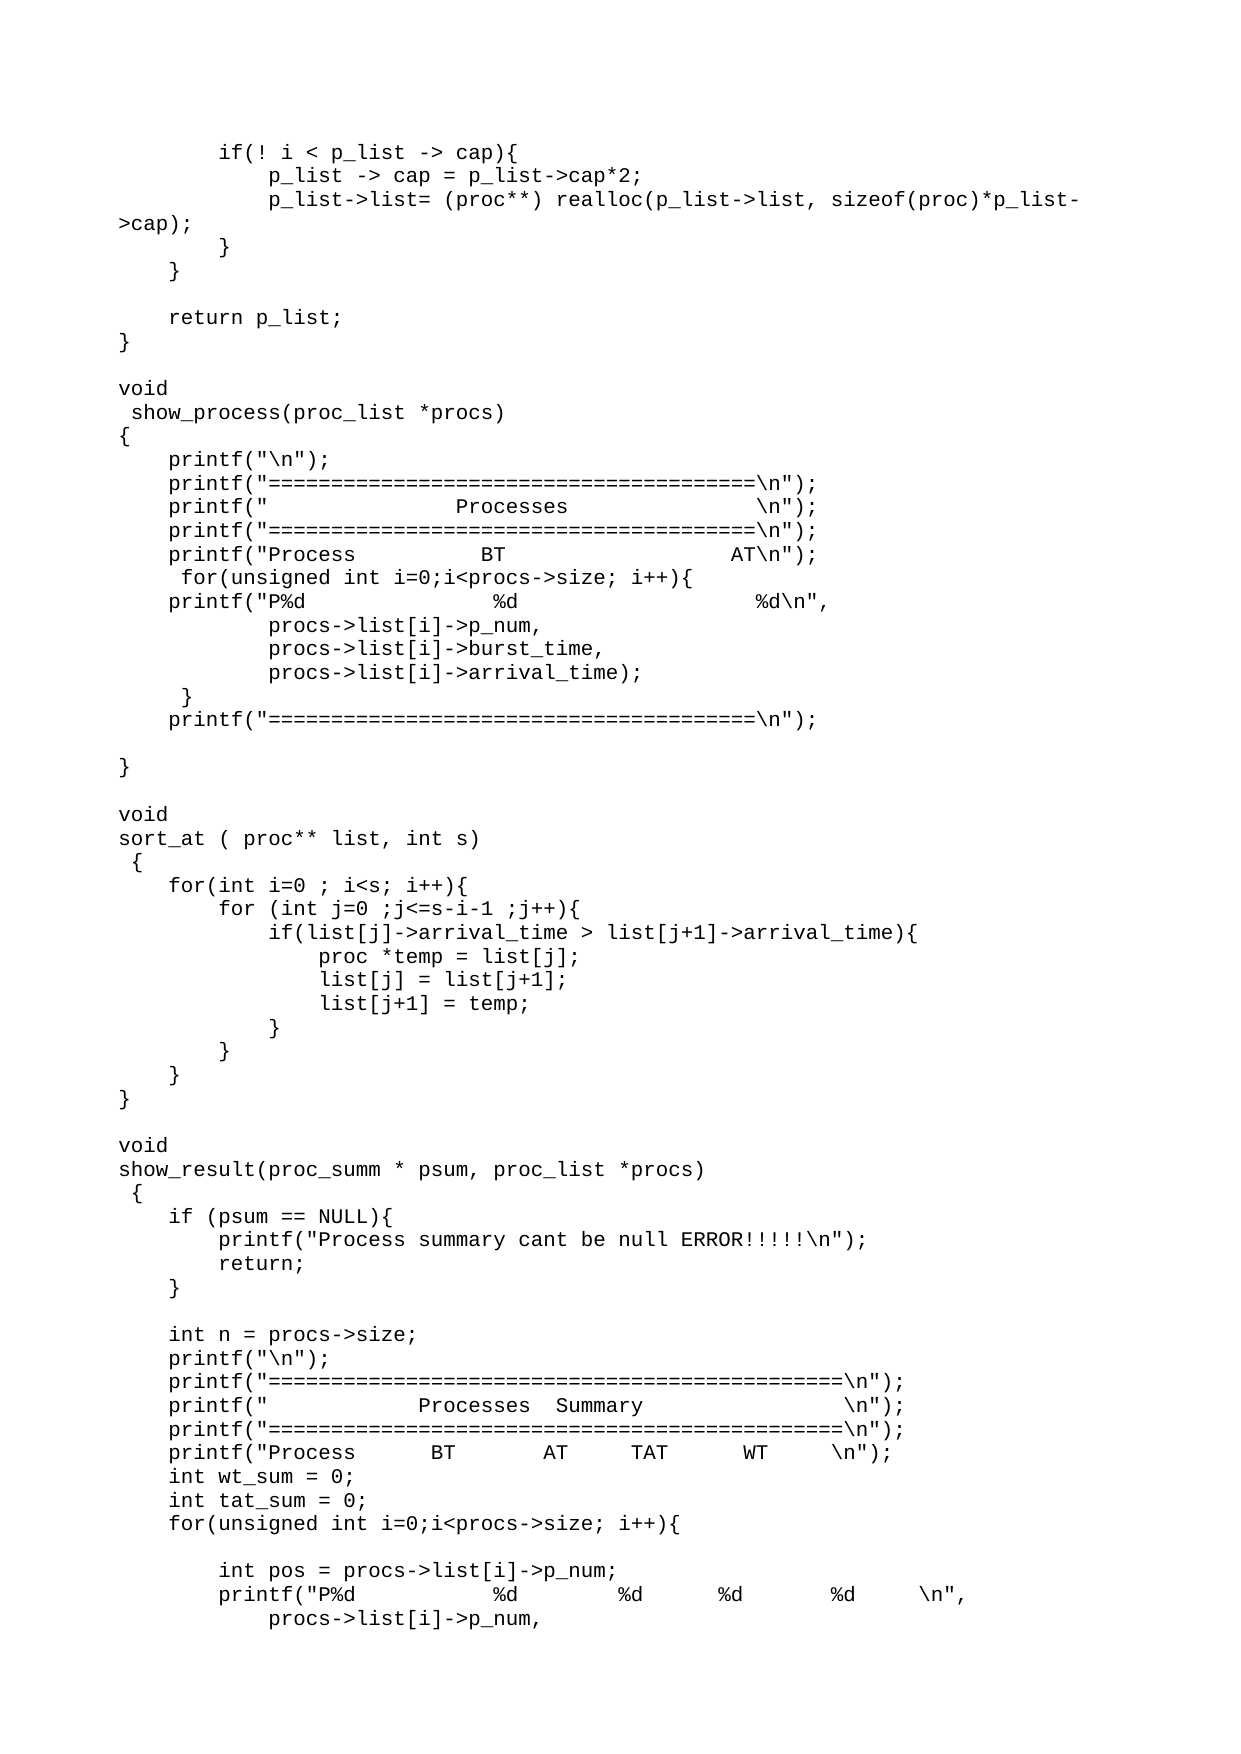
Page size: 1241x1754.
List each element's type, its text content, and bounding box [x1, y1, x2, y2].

text for (int j=0 ;j<=s-i-1 ;j++){ [118, 898, 1122, 922]
text { [118, 851, 1122, 875]
text void [118, 804, 1122, 827]
text procs->list[i]->p_num, [118, 1608, 1122, 1631]
text if (psum == NULL){ [118, 1206, 1122, 1229]
text } [118, 686, 1122, 709]
text printf("==============================================\n"); [118, 1371, 1122, 1395]
text } [118, 1040, 1122, 1064]
text p_list->list= (proc**) realloc(p_list->list, sizeof(proc)*p_list->cap); [118, 189, 1122, 236]
text return; [118, 1253, 1122, 1277]
text printf("Process BT AT TAT WT \n"); [118, 1442, 1122, 1466]
text for(int i=0 ; i<s; i++){ [118, 875, 1122, 898]
text } [118, 1277, 1122, 1300]
text printf("Process summary cant be null ERROR!!!!!\n"); [118, 1229, 1122, 1253]
text } [118, 1088, 1122, 1111]
text void [118, 1135, 1122, 1158]
text if(list[j]->arrival_time > list[j+1]->arrival_time){ [118, 922, 1122, 946]
text p_list -> cap = p_list->cap*2; [118, 165, 1122, 189]
text } [118, 331, 1122, 354]
text for(unsigned int i=0;i<procs->size; i++){ [118, 567, 1122, 591]
text { [118, 1182, 1122, 1206]
text printf("==============================================\n"); [118, 1419, 1122, 1442]
text show_result(proc_summ * psum, proc_list *procs) [118, 1158, 1122, 1182]
text show_process(proc_list *procs) [118, 402, 1122, 426]
text printf(" Processes \n"); [118, 496, 1122, 520]
text printf("=======================================\n"); [118, 520, 1122, 544]
text return p_list; [118, 307, 1122, 331]
text for(unsigned int i=0;i<procs->size; i++){ [118, 1513, 1122, 1537]
text printf("Process BT AT\n"); [118, 544, 1122, 567]
text list[j] = list[j+1]; [118, 969, 1122, 993]
text proc *temp = list[j]; [118, 946, 1122, 969]
text int wt_sum = 0; [118, 1466, 1122, 1489]
text { [118, 426, 1122, 449]
text printf(" Processes Summary \n"); [118, 1395, 1122, 1419]
text if(! i < p_list -> cap){ [118, 142, 1122, 165]
text sort_at ( proc** list, int s) [118, 827, 1122, 851]
text void [118, 378, 1122, 402]
text printf("=======================================\n"); [118, 709, 1122, 733]
text printf("\n"); [118, 1348, 1122, 1371]
text } [118, 757, 1122, 780]
text printf("\n"); [118, 449, 1122, 473]
text int tat_sum = 0; [118, 1489, 1122, 1513]
text int n = procs->size; [118, 1324, 1122, 1348]
text procs->list[i]->burst_time, [118, 638, 1122, 662]
text } [118, 1017, 1122, 1040]
text procs->list[i]->arrival_time); [118, 662, 1122, 686]
text printf("P%d %d %d %d %d \n", [118, 1584, 1122, 1608]
text list[j+1] = temp; [118, 993, 1122, 1017]
text } [118, 260, 1122, 284]
text procs->list[i]->p_num, [118, 615, 1122, 638]
text printf("P%d %d %d\n", [118, 591, 1122, 615]
text printf("=======================================\n"); [118, 473, 1122, 496]
text int pos = procs->list[i]->p_num; [118, 1561, 1122, 1584]
text } [118, 236, 1122, 260]
text } [118, 1064, 1122, 1088]
